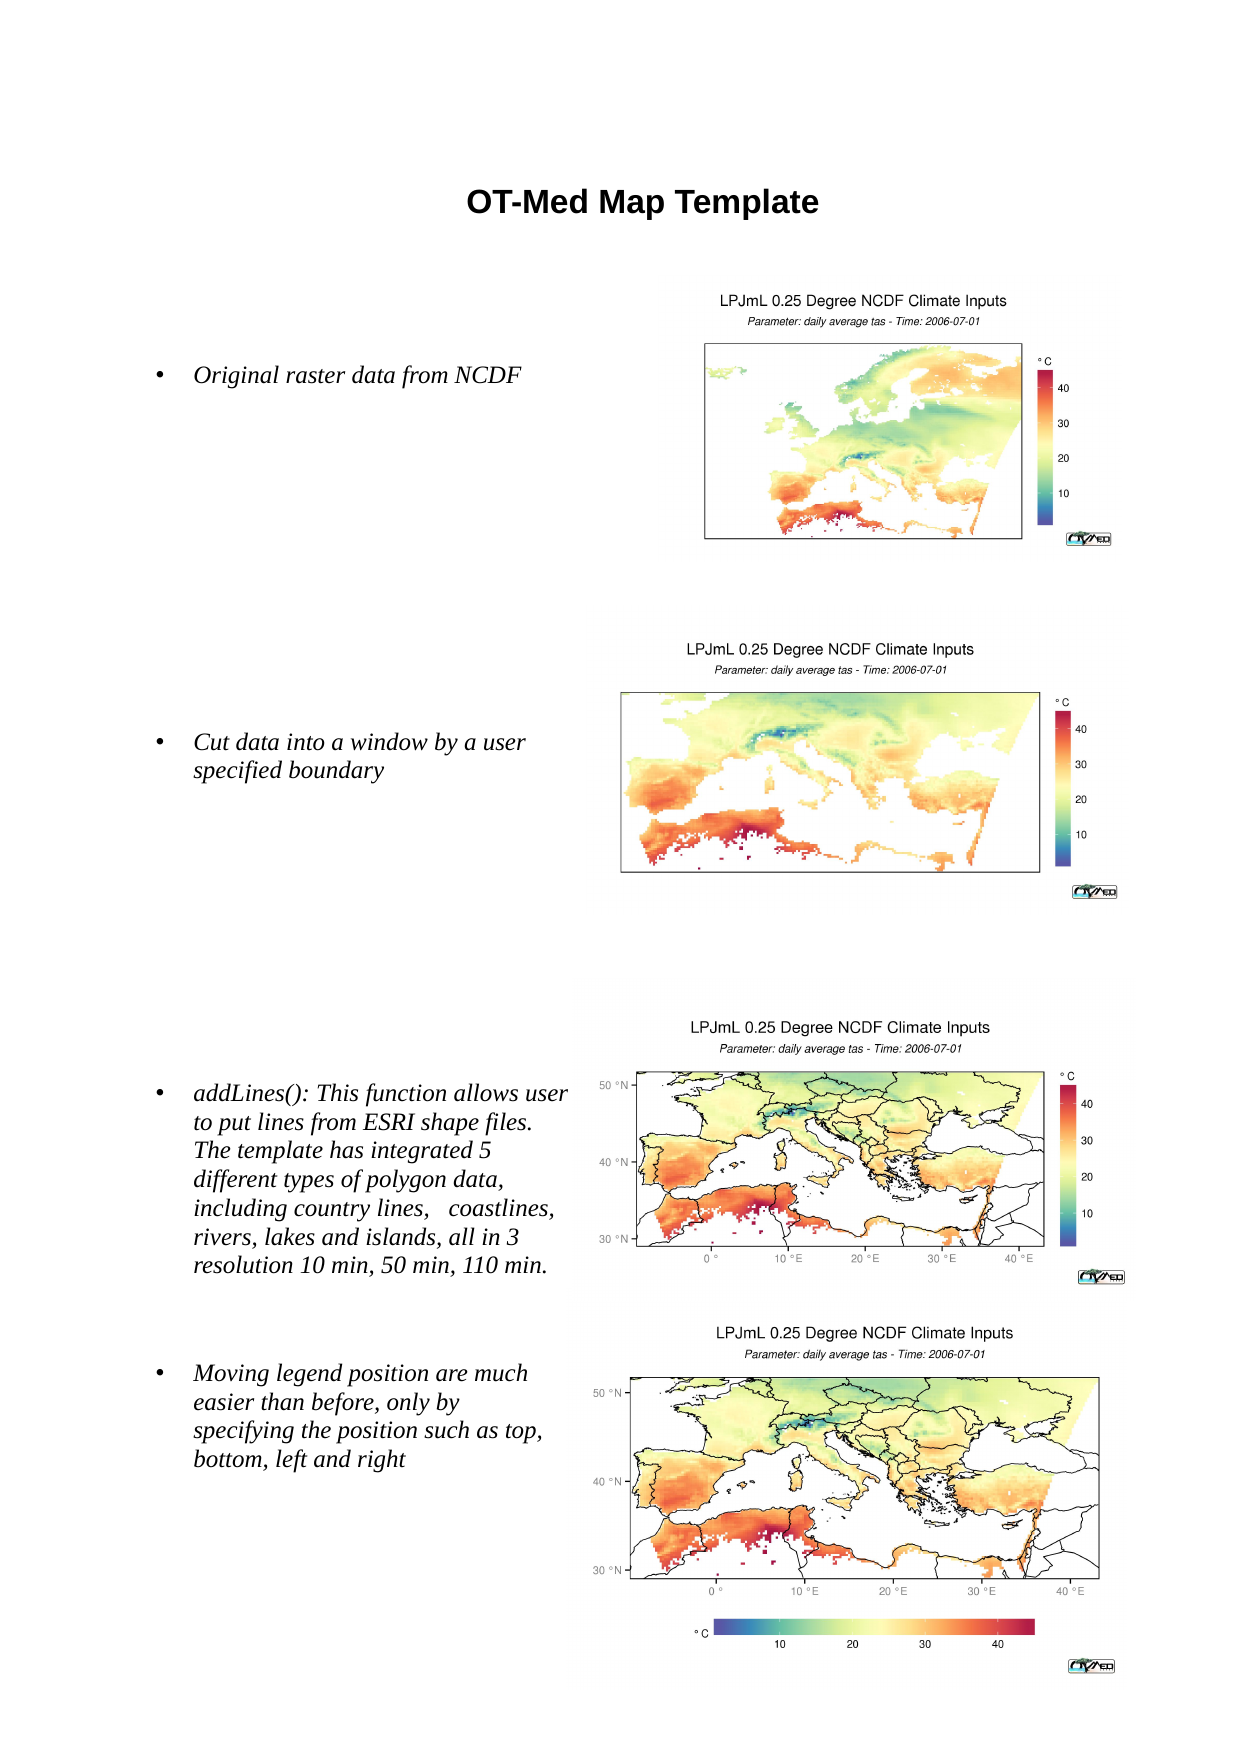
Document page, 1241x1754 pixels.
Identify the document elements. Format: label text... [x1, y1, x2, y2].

picture [565, 978, 1137, 1690]
list addLines(): This function allows user to put lines from ESRI shape files. The template has integrated 5 different types of polygon data, including country lines, coastlines, rivers, lakes and islands, all in 3 resolution 10 min, 50 min, 110 min. [156, 1078, 572, 1279]
subtitle OT-Med Map Template [118, 143, 1122, 220]
list Cut data into a window by a user specified boundary [156, 727, 586, 784]
list Original raster data from NCDF [156, 360, 658, 389]
list Moving legend position are much easier than before, only by specifying the position such as top, bottom, left and right [156, 1358, 565, 1473]
picture [658, 275, 1123, 562]
picture [586, 605, 1129, 915]
